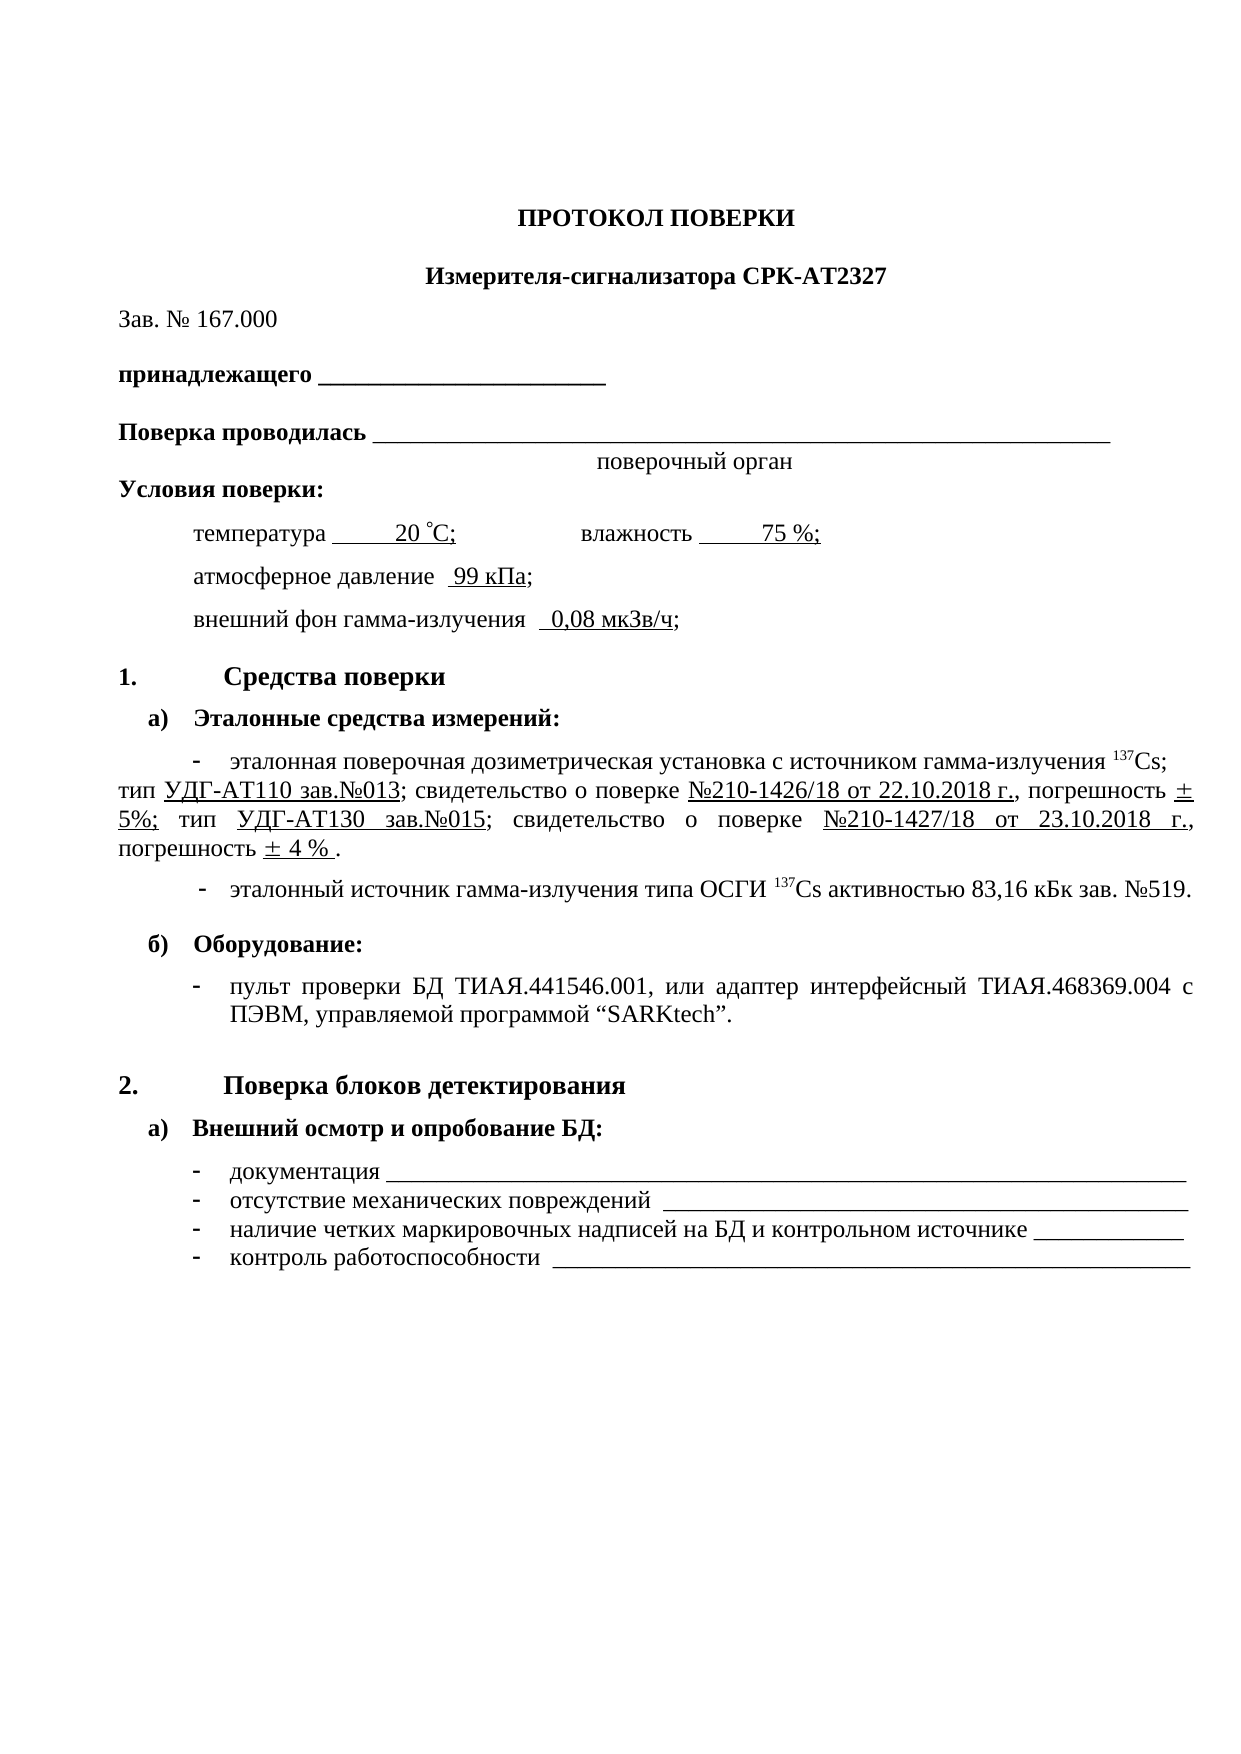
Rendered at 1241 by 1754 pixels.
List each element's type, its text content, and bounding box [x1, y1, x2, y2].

text ПРОТОКОЛ ПОВЕРКИ [118, 203, 1194, 232]
text а) Эталонные средства измерений: [118, 703, 1194, 732]
text б) Оборудование: [148, 929, 1194, 958]
text атмосферное давление 99 кПа; [118, 561, 1194, 589]
text а) Внешний осмотр и опробование БД: [148, 1113, 1194, 1142]
subtitle 2. Поверка блоков детектирования [118, 1069, 1194, 1101]
text Поверка проводилась ___________________________________________________________ [118, 417, 1194, 446]
text Условия поверки: [118, 474, 1194, 503]
text принадлежащего _______________________ [118, 359, 1194, 388]
text тип УДГ-АТ110 зав.№013; свидетельство о поверке №210-1426/18 от 22.10.2018 г., погрешность  5%; тип УДГ-АТ130 зав.№015; свидетельство о поверке №210-1427/18 от 23.10.2018 г., погрешность  4 % . [118, 775, 1194, 861]
list отсутствие механических повреждений __________________________________________ [192, 1185, 1194, 1214]
list наличие четких маркировочных надписей на БД и контрольном источнике ____________ [192, 1214, 1194, 1242]
subtitle 1. Средства поверки [118, 659, 1194, 691]
list эталонный источник гамма-излучения типа ОСГИ 137Cs активностью 83,16 кБк зав. №519. [198, 874, 1194, 903]
text Измерителя-сигнализатора СРК-АТ2327 [118, 261, 1194, 289]
text Зав. № 167.000 [118, 304, 1194, 333]
text внешний фон гамма-излучения 0,08 мкЗв/ч; [118, 604, 1194, 633]
text поверочный орган [118, 446, 1182, 474]
list контроль работоспособности ___________________________________________________ [192, 1242, 1194, 1271]
list документация ________________________________________________________________ [192, 1156, 1194, 1185]
text температура 20 С; влажность 75 %; [118, 518, 1194, 546]
list пульт проверки БД ТИАЯ.441546.001, или адаптер интерфейсный ТИАЯ.468369.004 с ПЭВМ, управляемой программой “SARKtech”. [192, 971, 1194, 1028]
list эталонная поверочная дозиметрическая установка с источником гамма-излучения 137Cs; [192, 746, 1194, 775]
